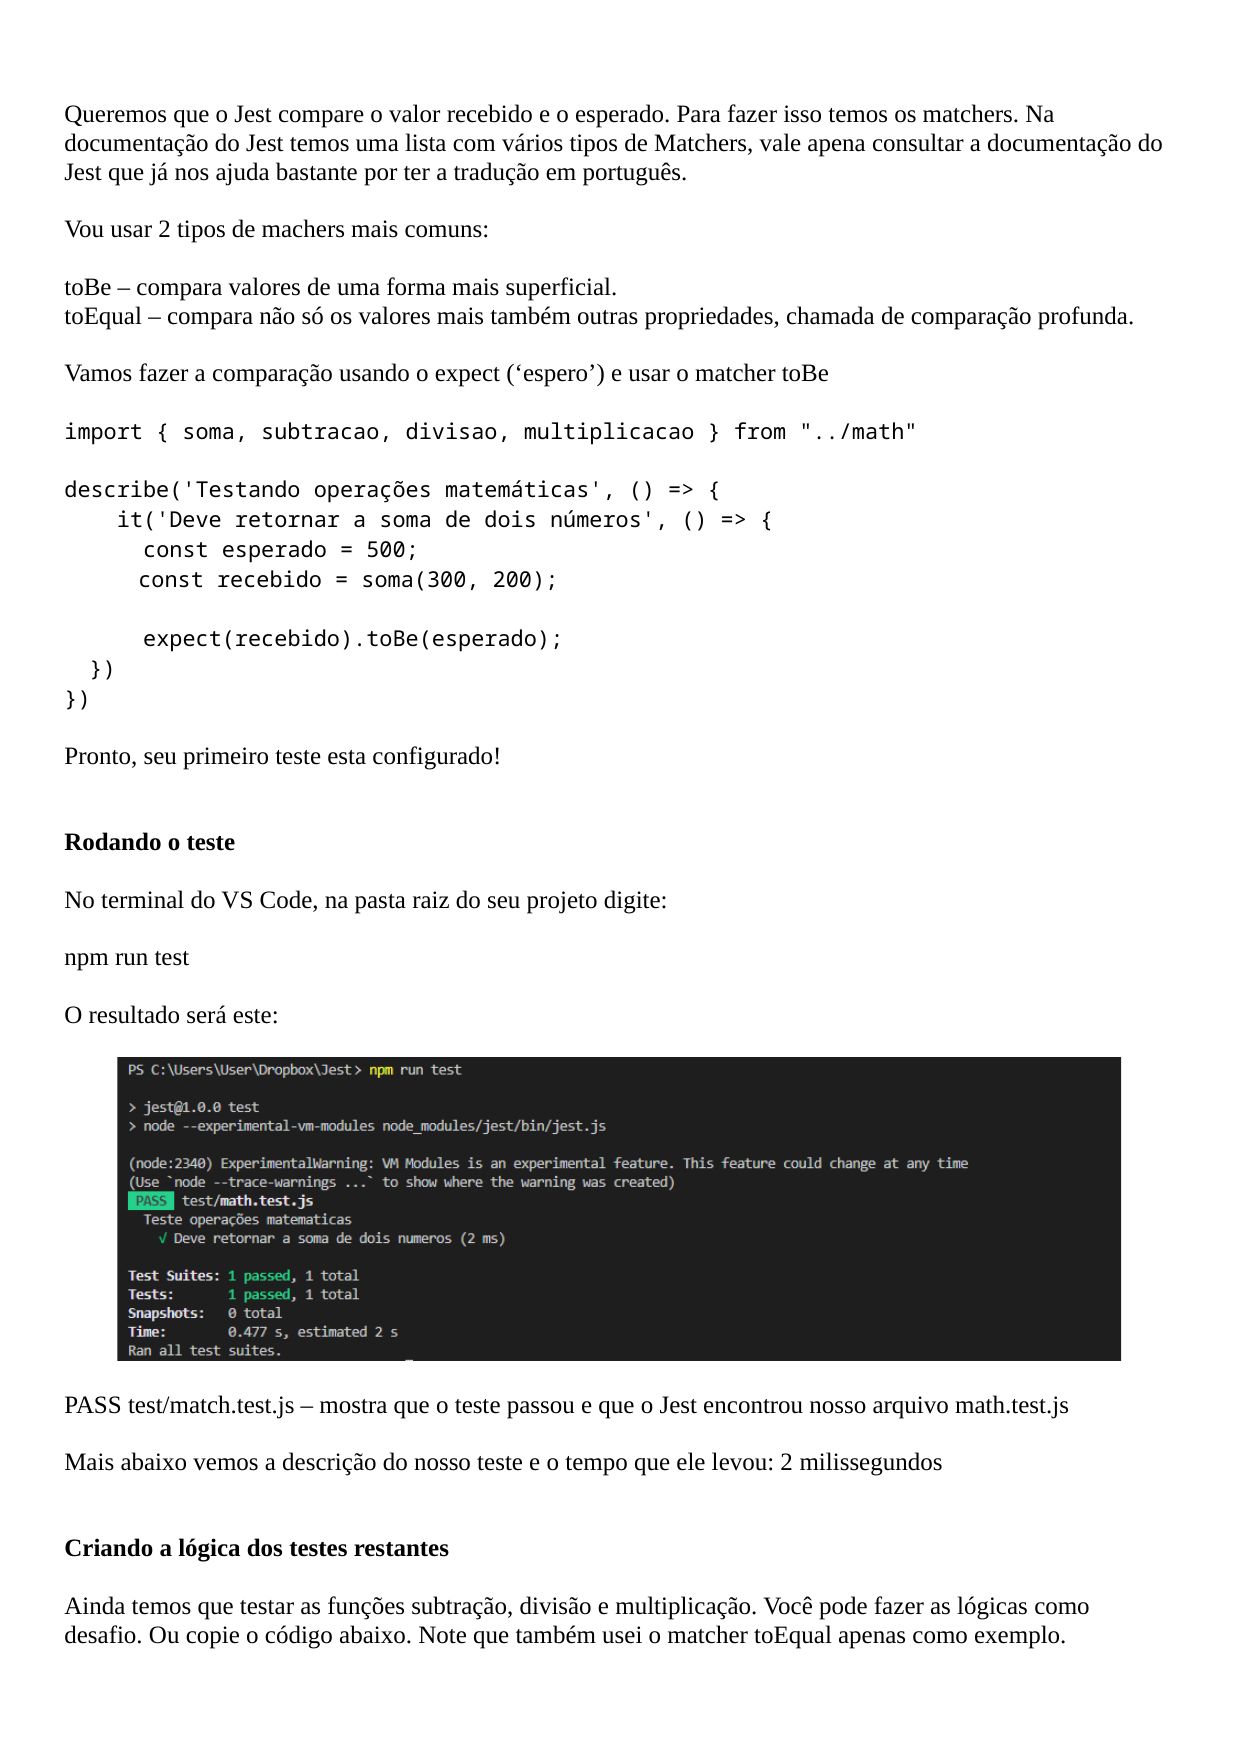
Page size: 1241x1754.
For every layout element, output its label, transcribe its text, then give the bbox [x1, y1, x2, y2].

text Vou usar 2 tipos de machers mais comuns: [64, 214, 1174, 243]
text Pronto, seu primeiro teste esta configurado! [64, 741, 1174, 770]
text No terminal do VS Code, na pasta raiz do seu projeto digite: [64, 885, 1174, 914]
text it('Deve retornar a soma de dois números', () => { [64, 504, 1174, 534]
text Criando a lógica dos testes restantes [64, 1533, 1174, 1562]
text Mais abaixo vemos a descrição do nosso teste e o tempo que ele levou: 2 milissegundos [64, 1447, 1174, 1476]
text }) [64, 653, 1174, 683]
text Rodando o teste [64, 827, 1174, 856]
text }) [64, 683, 1174, 712]
picture [117, 1057, 1122, 1361]
text describe('Testando operações matemáticas', () => { [64, 474, 1174, 504]
text npm run test [64, 942, 1174, 971]
text Queremos que o Jest compare o valor recebido e o esperado. Para fazer isso temos os matchers. Na documentação do Jest temos uma lista com vários tipos de Matchers, vale apena consultar a documentação do Jest que já nos ajuda bastante por ter a tradução em português. [64, 99, 1174, 186]
text toEqual – compara não só os valores mais também outras propriedades, chamada de comparação profunda. [64, 301, 1174, 329]
text Vamos fazer a comparação usando o expect (‘espero’) e usar o matcher toBe [64, 358, 1174, 387]
text O resultado será este: [64, 1000, 1174, 1029]
text PASS test/match.test.js – mostra que o teste passou e que o Jest encontrou nosso arquivo math.test.js [64, 1390, 1174, 1418]
text expect(recebido).toBe(esperado); [64, 623, 1174, 653]
text Ainda temos que testar as funções subtração, divisão e multiplicação. Você pode fazer as lógicas como desafio. Ou copie o código abaixo. Note que também usei o matcher toEqual apenas como exemplo. [64, 1591, 1174, 1648]
text const recebido = soma(300, 200); [64, 564, 1174, 593]
text toBe – compara valores de uma forma mais superficial. [64, 272, 1174, 301]
text import { soma, subtracao, divisao, multiplicacao } from "../math" [64, 416, 1174, 446]
text const esperado = 500; [64, 534, 1174, 564]
